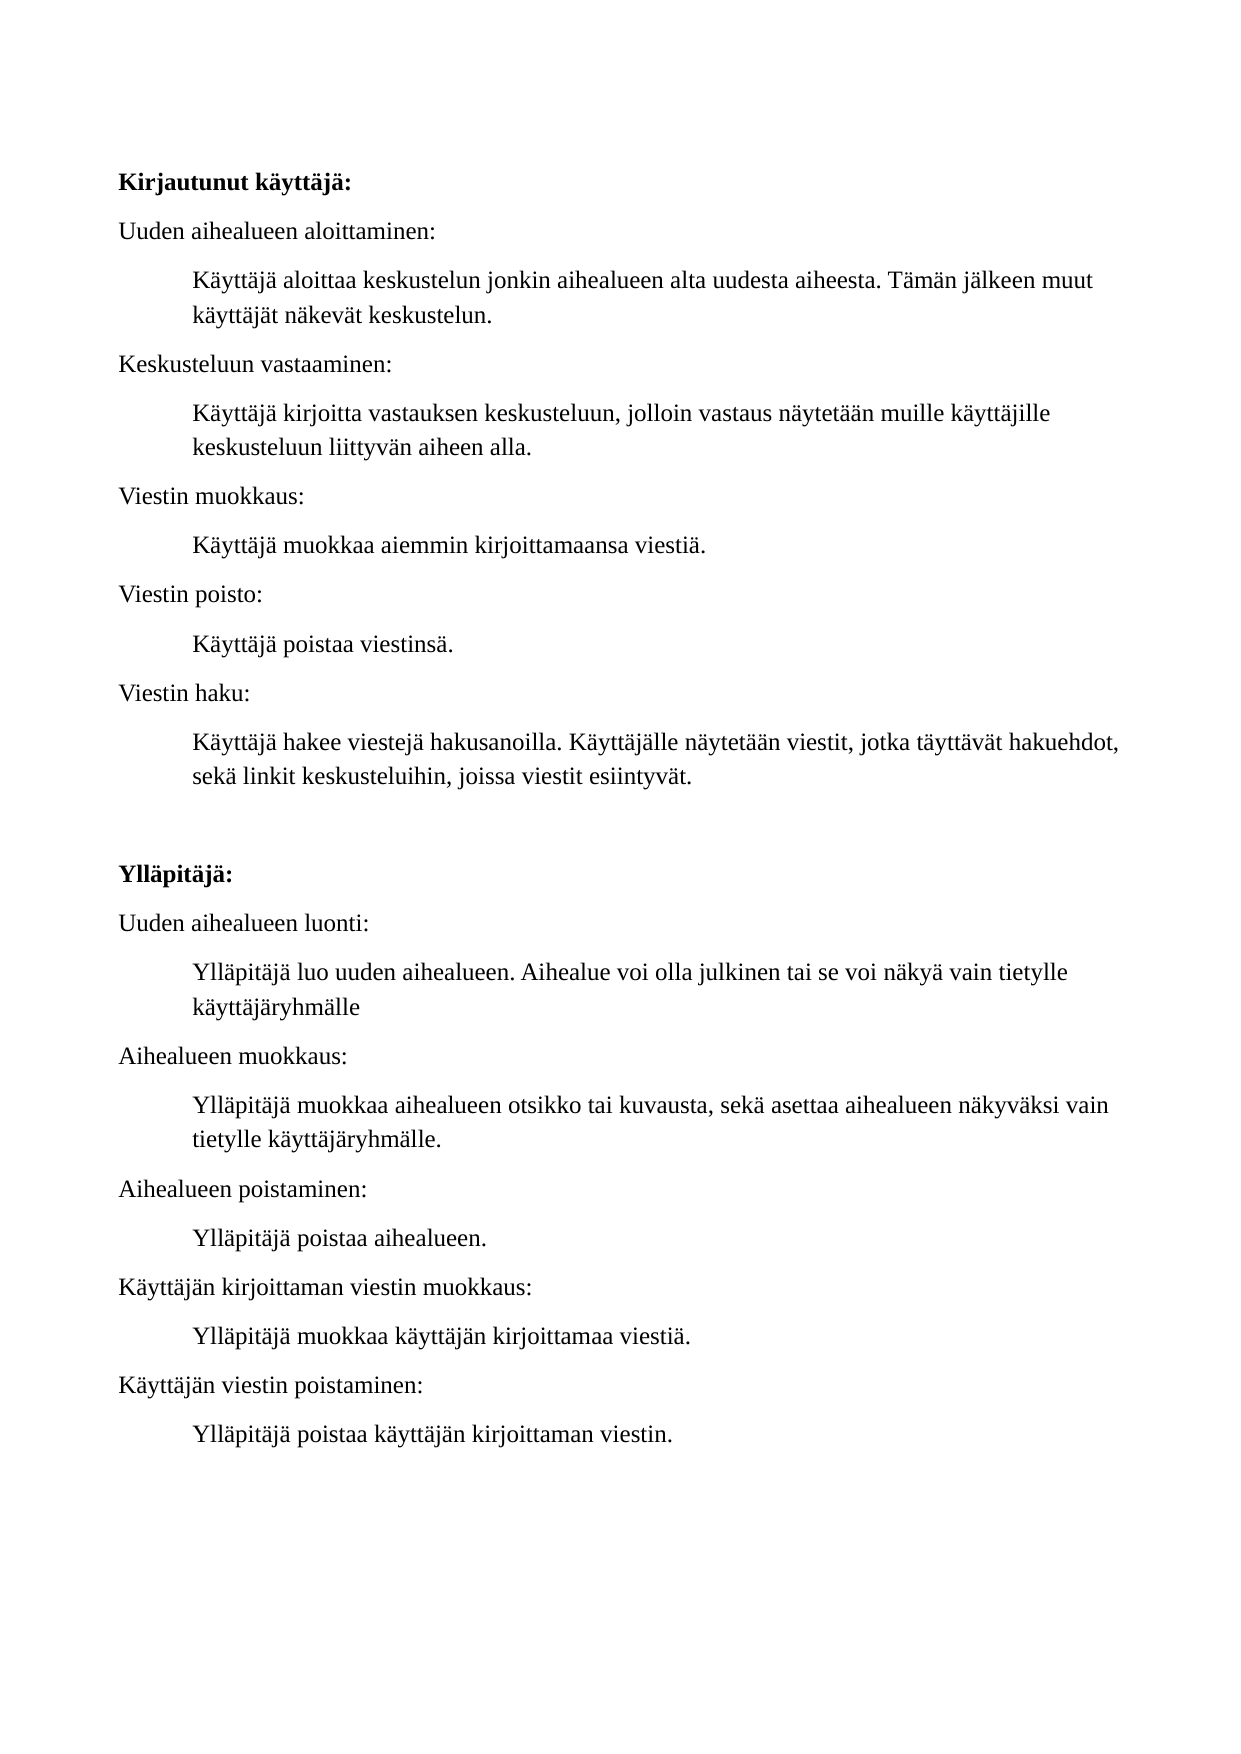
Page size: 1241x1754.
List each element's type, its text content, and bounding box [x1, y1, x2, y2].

text Käyttäjän viestin poistaminen: [118, 1370, 1122, 1399]
text Ylläpitäjä luo uuden aihealueen. Aihealue voi olla julkinen tai se voi näkyä vain tietylle käyttäjäryhmälle [118, 957, 1122, 1021]
text Aihealueen muokkaus: [118, 1041, 1122, 1070]
text Käyttäjä kirjoitta vastauksen keskusteluun, jolloin vastaus näytetään muille käyttäjille keskusteluun liittyvän aiheen alla. [118, 398, 1122, 461]
text Uuden aihealueen luonti: [118, 908, 1122, 937]
text Ylläpitäjä poistaa aihealueen. [118, 1223, 1122, 1251]
text Käyttäjä poistaa viestinsä. [118, 629, 1122, 657]
text Ylläpitäjä muokkaa käyttäjän kirjoittamaa viestiä. [118, 1321, 1122, 1349]
text Käyttäjä aloittaa keskustelun jonkin aihealueen alta uudesta aiheesta. Tämän jälkeen muut käyttäjät näkevät keskustelun. [118, 265, 1122, 328]
text Käyttäjä hakee viestejä hakusanoilla. Käyttäjälle näytetään viestit, jotka täyttävät hakuehdot, sekä linkit keskusteluihin, joissa viestit esiintyvät. [118, 727, 1122, 790]
text Käyttäjän kirjoittaman viestin muokkaus: [118, 1272, 1122, 1301]
text Ylläpitäjä: [118, 859, 1122, 888]
text Kirjautunut käyttäjä: [118, 167, 1122, 196]
text Aihealueen poistaminen: [118, 1174, 1122, 1202]
text Ylläpitäjä muokkaa aihealueen otsikko tai kuvausta, sekä asettaa aihealueen näkyväksi vain tietylle käyttäjäryhmälle. [118, 1090, 1122, 1153]
text Uuden aihealueen aloittaminen: [118, 216, 1122, 245]
text Keskusteluun vastaaminen: [118, 349, 1122, 378]
text Käyttäjä muokkaa aiemmin kirjoittamaansa viestiä. [118, 531, 1122, 559]
text Viestin poisto: [118, 579, 1122, 608]
text Viestin haku: [118, 678, 1122, 706]
text Ylläpitäjä poistaa käyttäjän kirjoittaman viestin. [118, 1419, 1122, 1448]
text Viestin muokkaus: [118, 481, 1122, 510]
